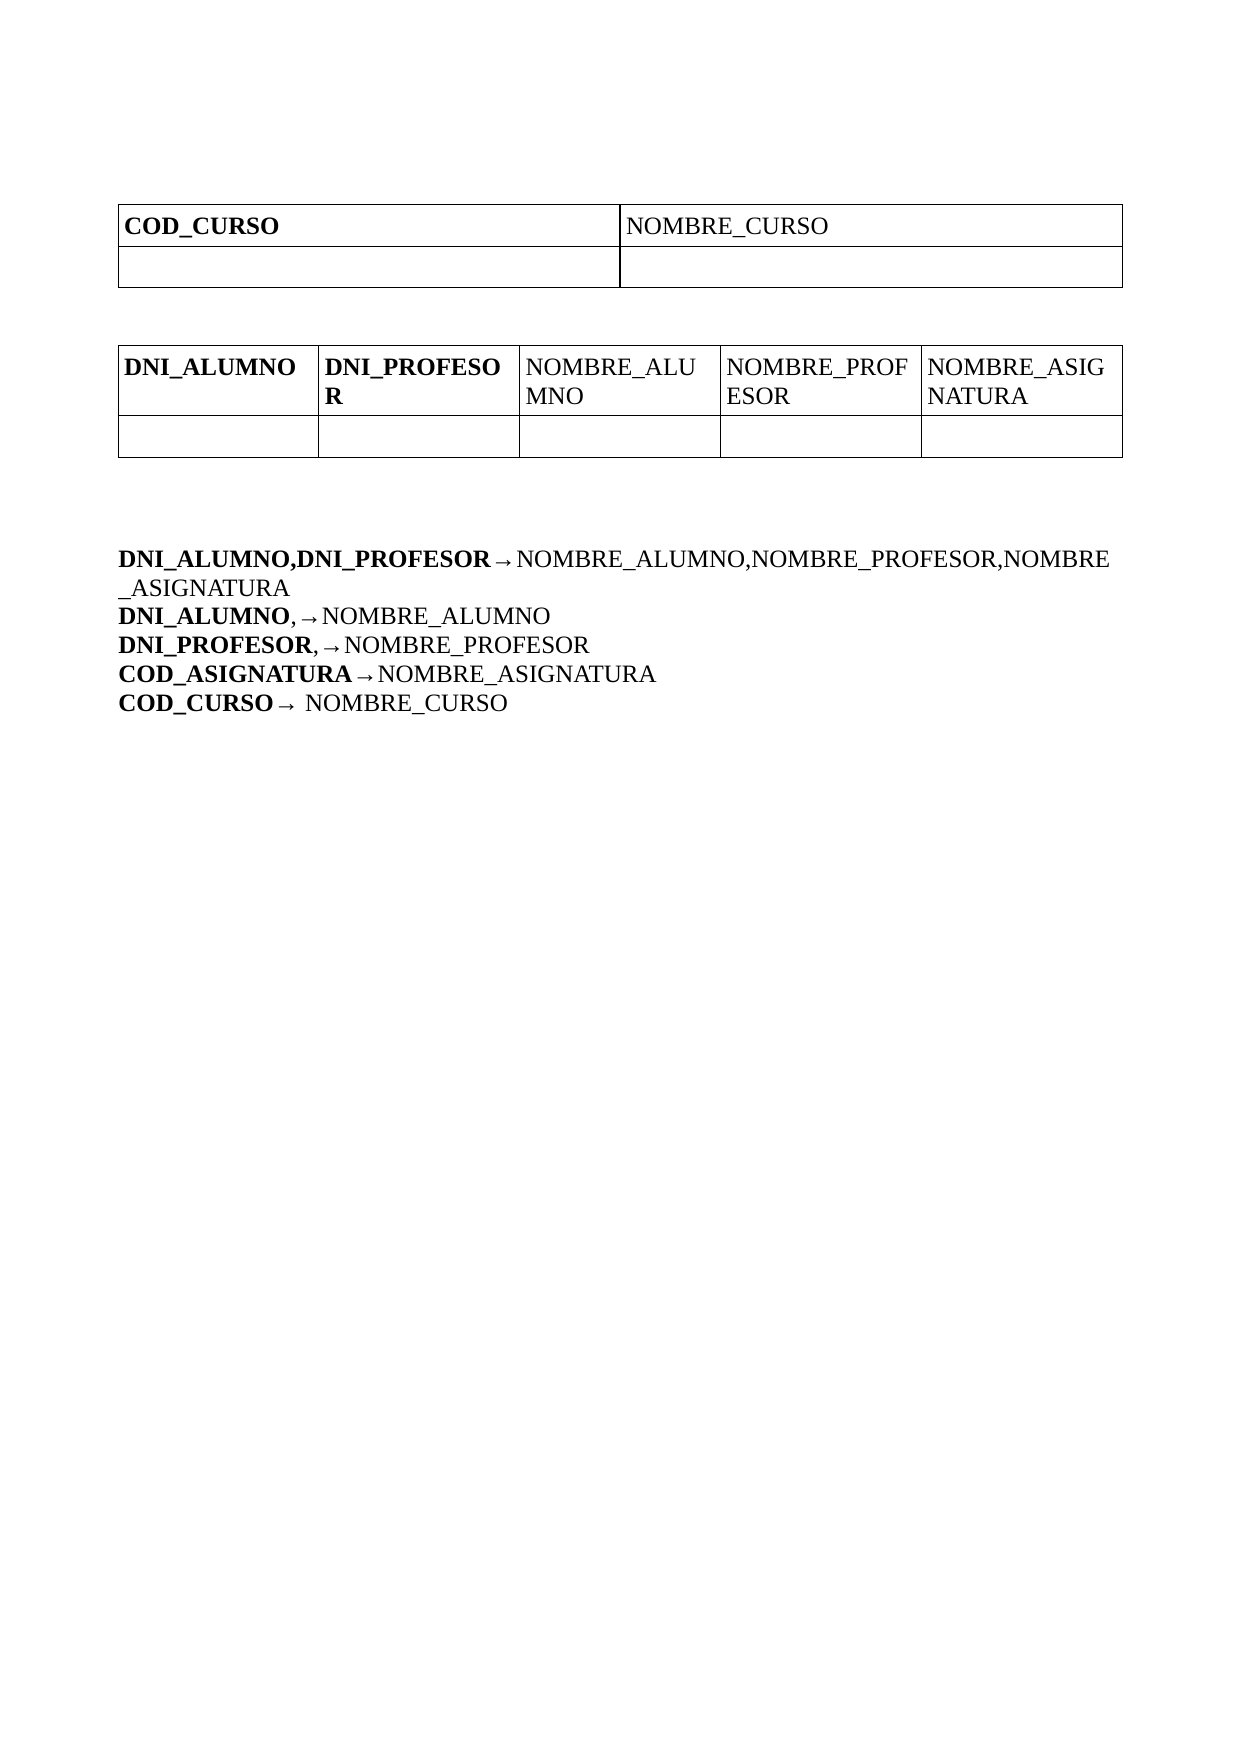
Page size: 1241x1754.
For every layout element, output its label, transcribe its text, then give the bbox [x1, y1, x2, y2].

table_header NOMBRE_PROFESOR [721, 346, 921, 415]
text COD_CURSO→ NOMBRE_CURSO [118, 688, 1122, 716]
table_cell [621, 247, 1122, 287]
table_cell [319, 416, 519, 457]
table_header DNI_PROFESOR [319, 346, 519, 415]
text COD_ASIGNATURA→NOMBRE_ASIGNATURA [118, 659, 1122, 688]
table_header NOMBRE_ALUMNO [520, 346, 720, 415]
table_cell [119, 247, 619, 287]
table_cell [119, 416, 318, 457]
text DNI_PROFESOR,→NOMBRE_PROFESOR [118, 630, 1122, 659]
table_header COD_CURSO [119, 205, 619, 246]
text DNI_ALUMNO,DNI_PROFESOR→NOMBRE_ALUMNO,NOMBRE_PROFESOR,NOMBRE_ASIGNATURA [118, 544, 1122, 601]
table_header NOMBRE_CURSO [621, 205, 1122, 246]
table_header DNI_ALUMNO [119, 346, 318, 415]
table_cell [520, 416, 720, 457]
table_cell [721, 416, 921, 457]
text DNI_ALUMNO,→NOMBRE_ALUMNO [118, 601, 1122, 630]
table_cell [922, 416, 1122, 457]
table_header NOMBRE_ASIGNATURA [922, 346, 1122, 415]
